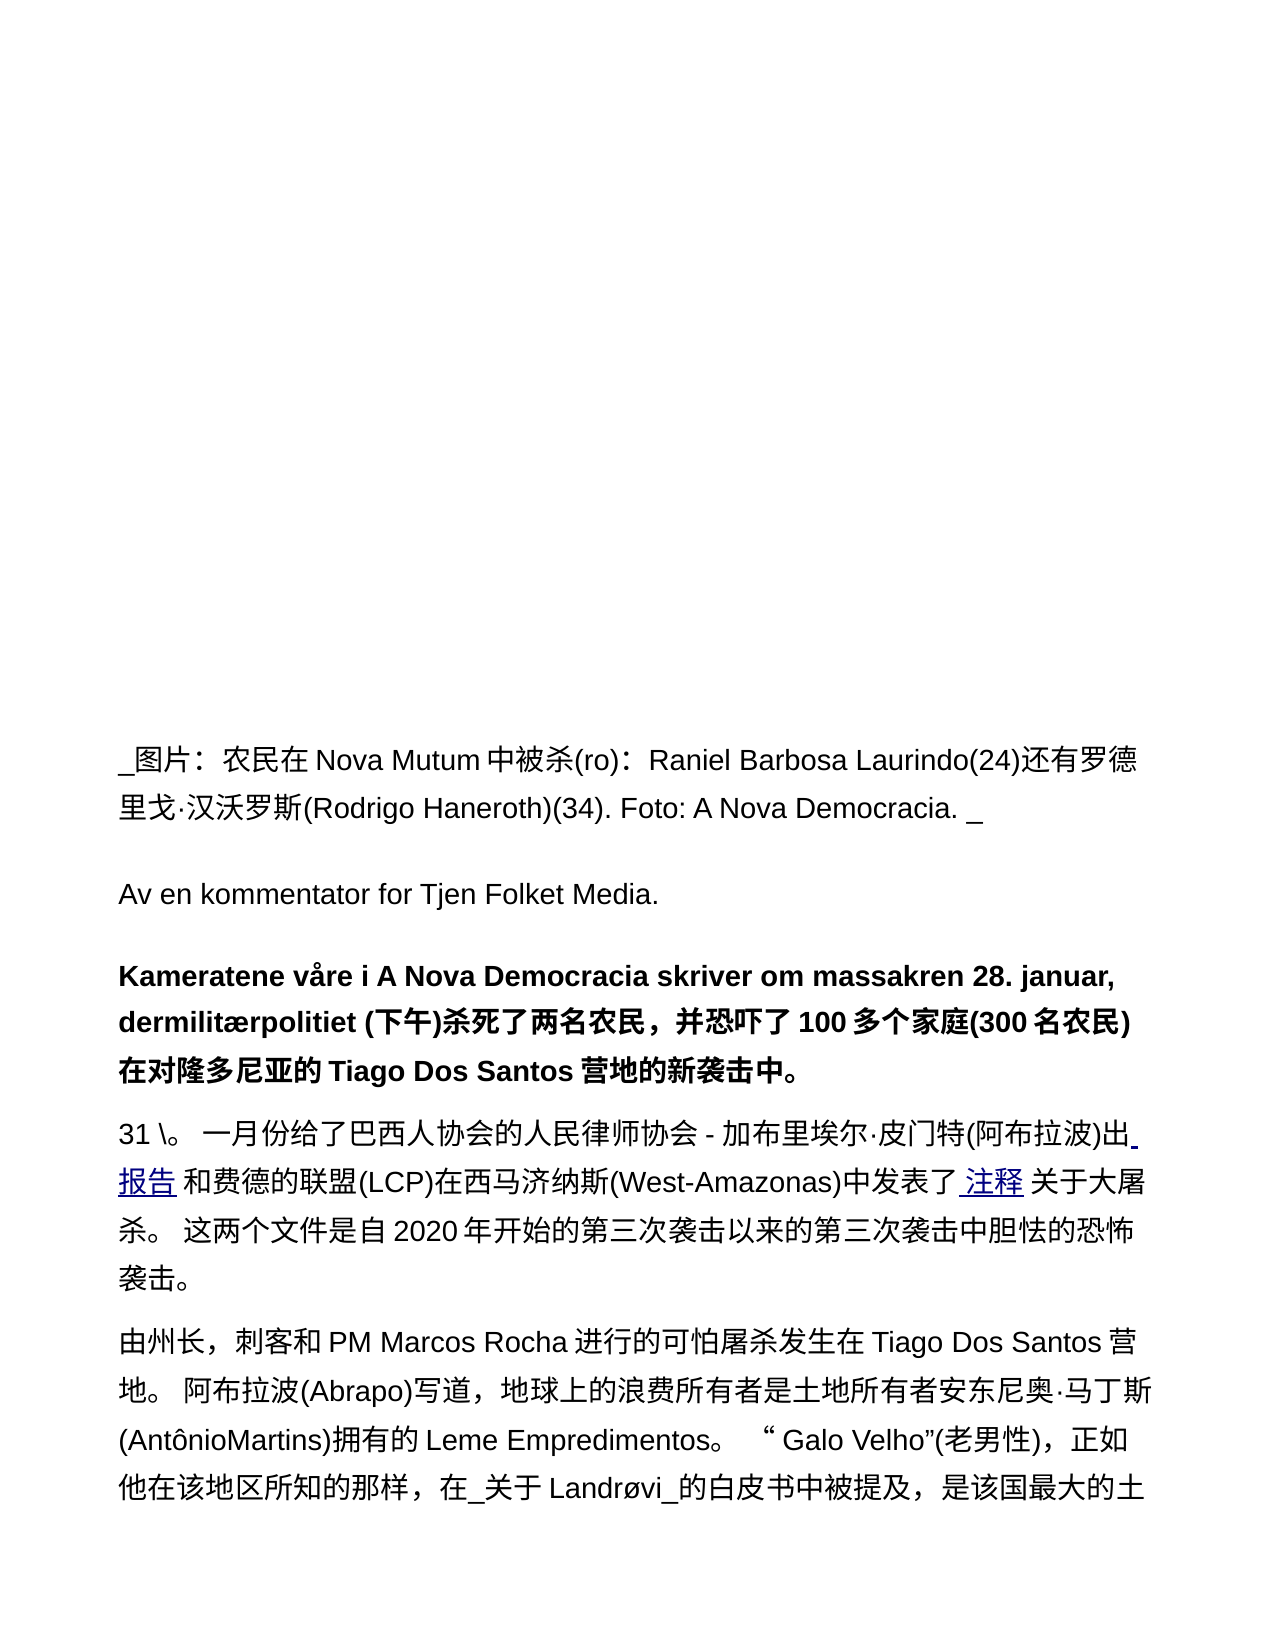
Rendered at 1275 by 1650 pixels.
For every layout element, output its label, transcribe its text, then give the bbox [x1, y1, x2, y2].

text Kameratene våre i A Nova Democracia skriver om massakren 28. januar, dermilitærpolitiet (下午)杀死了两名农民，并恐吓了100多个家庭(300名农民)在对隆多尼亚的Tiago Dos Santos营地的新袭击中。 [118, 959, 1157, 1089]
text Av en kommentator for Tjen Folket Media. [118, 877, 1157, 910]
text 由州长，刺客和PM Marcos Rocha进行的可怕屠杀发生在Tiago Dos Santos营地。 阿布拉波(Abrapo)写道，地球上的浪费所有者是土地所有者安东尼奥·马丁斯(AntônioMartins)拥有的Leme Empredimentos。 “ Galo Velho”(老男性)，正如他在该地区所知的那样，在_关于Landrøvi_的白皮书中被提及，是该国最大的土 [118, 1319, 1157, 1507]
text 31 \。 一月份给了巴西人协会的人民律师协会 - 加布里埃尔·皮门特(阿布拉波)出 报告 和费德的联盟(LCP)在西马济纳斯(West-Amazonas)中发表了 注释 关于大屠杀。 这两个文件是自2020年开始的第三次袭击以来的第三次袭击中胆怯的恐怖袭击。 [118, 1110, 1157, 1298]
text _图片：农民在Nova Mutum中被杀(ro)：Raniel Barbosa Laurindo(24)还有罗德里戈·汉沃罗斯(Rodrigo Haneroth)(34). Foto: A Nova Democracia. _ [118, 118, 1157, 827]
